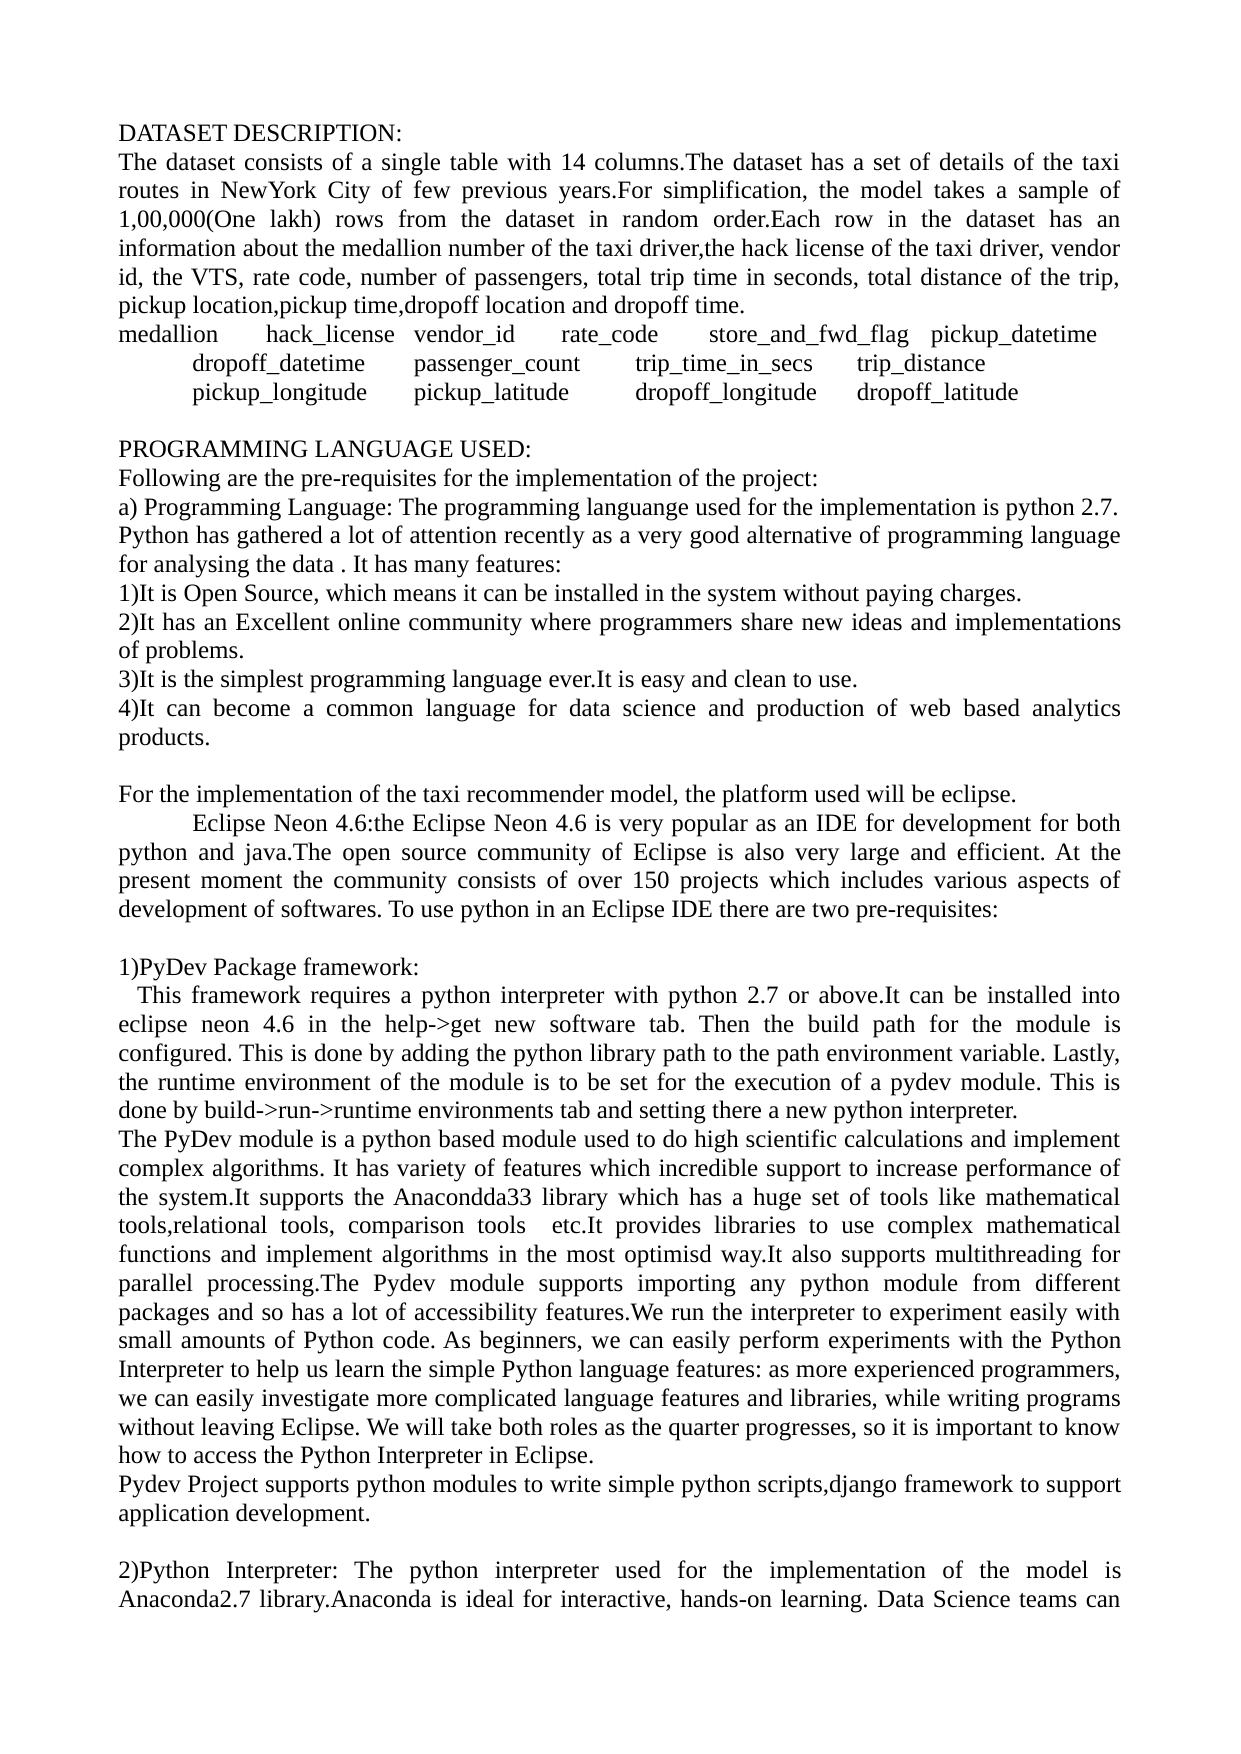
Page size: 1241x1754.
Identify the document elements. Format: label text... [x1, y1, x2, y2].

text 2)Python Interpreter: The python interpreter used for the implementation of the model is Anaconda2.7 library.Anaconda is ideal for interactive, hands-on learning. Data Science teams can [118, 1556, 1122, 1613]
text a) Programming Language: The programming languange used for the implementation is python 2.7. [118, 492, 1122, 521]
text 3)It is the simplest programming language ever.It is easy and clean to use. [118, 664, 1122, 693]
text The dataset consists of a single table with 14 columns.The dataset has a set of details of the taxi routes in NewYork City of few previous years.For simplification, the model takes a sample of 1,00,000(One lakh) rows from the dataset in random order.Each row in the dataset has an information about the medallion number of the taxi driver,the hack license of the taxi driver, vendor id, the VTS, rate code, number of passengers, total trip time in seconds, total distance of the trip, pickup location,pickup time,dropoff location and dropoff time. [118, 147, 1122, 319]
text Python has gathered a lot of attention recently as a very good alternative of programming language for analysing the data . It has many features: [118, 521, 1122, 578]
text This framework requires a python interpreter with python 2.7 or above.It can be installed into eclipse neon 4.6 in the help->get new software tab. Then the build path for the module is configured. This is done by adding the python library path to the path environment variable. Lastly, the runtime environment of the module is to be set for the execution of a pydev module. This is done by build->run->runtime environments tab and setting there a new python interpreter. [118, 981, 1122, 1124]
text Pydev Project supports python modules to write simple python scripts,django framework to support application development. [118, 1469, 1122, 1527]
text PROGRAMMING LANGUAGE USED: [118, 434, 1122, 463]
text Eclipse Neon 4.6:the Eclipse Neon 4.6 is very popular as an IDE for development for both python and java.The open source community of Eclipse is also very large and efficient. At the present moment the community consists of over 150 projects which includes various aspects of development of softwares. To use python in an Eclipse IDE there are two pre-requisites: [118, 808, 1122, 923]
text Following are the pre-requisites for the implementation of the project: [118, 463, 1122, 492]
text The PyDev module is a python based module used to do high scientific calculations and implement complex algorithms. It has variety of features which incredible support to increase performance of the system.It supports the Anacondda33 library which has a huge set of tools like mathematical tools,relational tools, comparison tools etc.It provides libraries to use complex mathematical functions and implement algorithms in the most optimisd way.It also supports multithreading for parallel processing.The Pydev module supports importing any python module from different packages and so has a lot of accessibility features.We run the interpreter to experiment easily with small amounts of Python code. As beginners, we can easily perform experiments with the Python Interpreter to help us learn the simple Python language features: as more experienced programmers, we can easily investigate more complicated language features and libraries, while writing programs without leaving Eclipse. We will take both roles as the quarter progresses, so it is important to know how to access the Python Interpreter in Eclipse. [118, 1124, 1122, 1469]
text medallion hack_license vendor_id rate_code store_and_fwd_flag pickup_datetime dropoff_datetime passenger_count trip_time_in_secs trip_distance pickup_longitude pickup_latitude dropoff_longitude dropoff_latitude [118, 319, 1122, 406]
text DATASET DESCRIPTION: [118, 118, 1122, 147]
text 2)It has an Excellent online community where programmers share new ideas and implementations of problems. [118, 607, 1122, 664]
text 1)It is Open Source, which means it can be installed in the system without paying charges. [118, 578, 1122, 607]
text For the implementation of the taxi recommender model, the platform used will be eclipse. [118, 779, 1122, 808]
text 4)It can become a common language for data science and production of web based analytics products. [118, 693, 1122, 751]
text 1)PyDev Package framework: [118, 952, 1122, 981]
